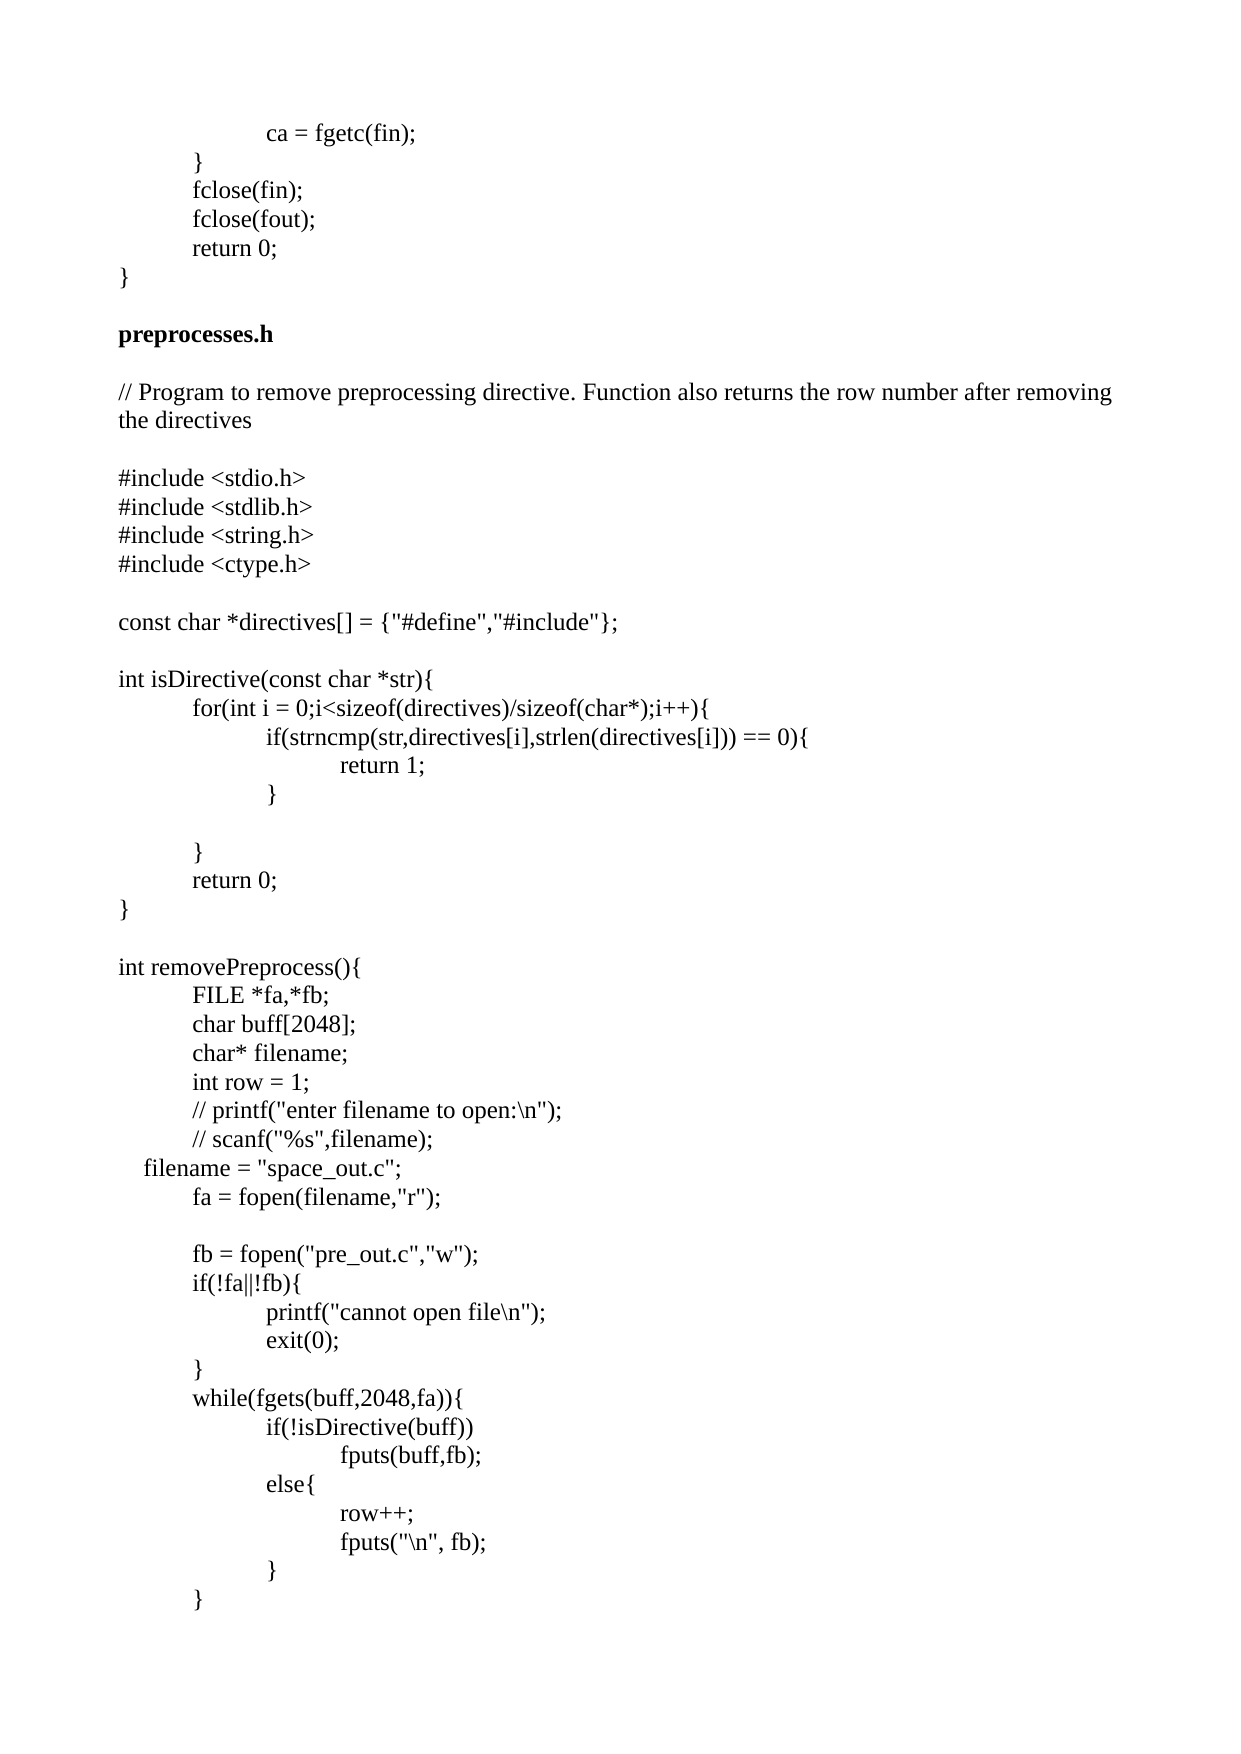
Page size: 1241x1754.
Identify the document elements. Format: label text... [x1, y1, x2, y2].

text } [118, 1556, 1122, 1584]
text FILE *fa,*fb; [118, 981, 1122, 1009]
text // printf("enter filename to open:\n"); [118, 1096, 1122, 1124]
text int removePreprocess(){ [118, 952, 1122, 981]
text fclose(fin); [118, 176, 1122, 204]
text } [118, 1354, 1122, 1383]
text preprocesses.h [118, 319, 1122, 348]
text char buff[2048]; [118, 1009, 1122, 1038]
text #include <string.h> [118, 521, 1122, 549]
text int row = 1; [118, 1067, 1122, 1096]
text #include <stdlib.h> [118, 492, 1122, 521]
text fa = fopen(filename,"r"); [118, 1182, 1122, 1211]
text while(fgets(buff,2048,fa)){ [118, 1383, 1122, 1412]
text filename = "space_out.c"; [118, 1153, 1122, 1182]
text #include <stdio.h> [118, 463, 1122, 492]
text // Program to remove preprocessing directive. Function also returns the row number after removing the directives [118, 377, 1122, 434]
text fb = fopen("pre_out.c","w"); [118, 1239, 1122, 1268]
text if(strncmp(str,directives[i],strlen(directives[i])) == 0){ [118, 722, 1122, 751]
text // scanf("%s",filename); [118, 1124, 1122, 1153]
text return 0; [118, 233, 1122, 262]
text } [118, 1584, 1122, 1613]
text int isDirective(const char *str){ [118, 664, 1122, 693]
text #include <ctype.h> [118, 549, 1122, 578]
text } [118, 894, 1122, 923]
text for(int i = 0;i<sizeof(directives)/sizeof(char*);i++){ [118, 693, 1122, 722]
text return 1; [118, 751, 1122, 779]
text fputs("\n", fb); [118, 1527, 1122, 1556]
text } [118, 262, 1122, 291]
text ca = fgetc(fin); [118, 118, 1122, 147]
text const char *directives[] = {"#define","#include"}; [118, 607, 1122, 636]
text } [118, 837, 1122, 866]
text if(!isDirective(buff)) [118, 1412, 1122, 1441]
text return 0; [118, 866, 1122, 894]
text else{ [118, 1469, 1122, 1498]
text } [118, 779, 1122, 808]
text } [118, 147, 1122, 176]
text exit(0); [118, 1326, 1122, 1354]
text fputs(buff,fb); [118, 1441, 1122, 1469]
text printf("cannot open file\n"); [118, 1297, 1122, 1326]
text fclose(fout); [118, 204, 1122, 233]
text if(!fa||!fb){ [118, 1268, 1122, 1297]
text row++; [118, 1498, 1122, 1527]
text char* filename; [118, 1038, 1122, 1067]
